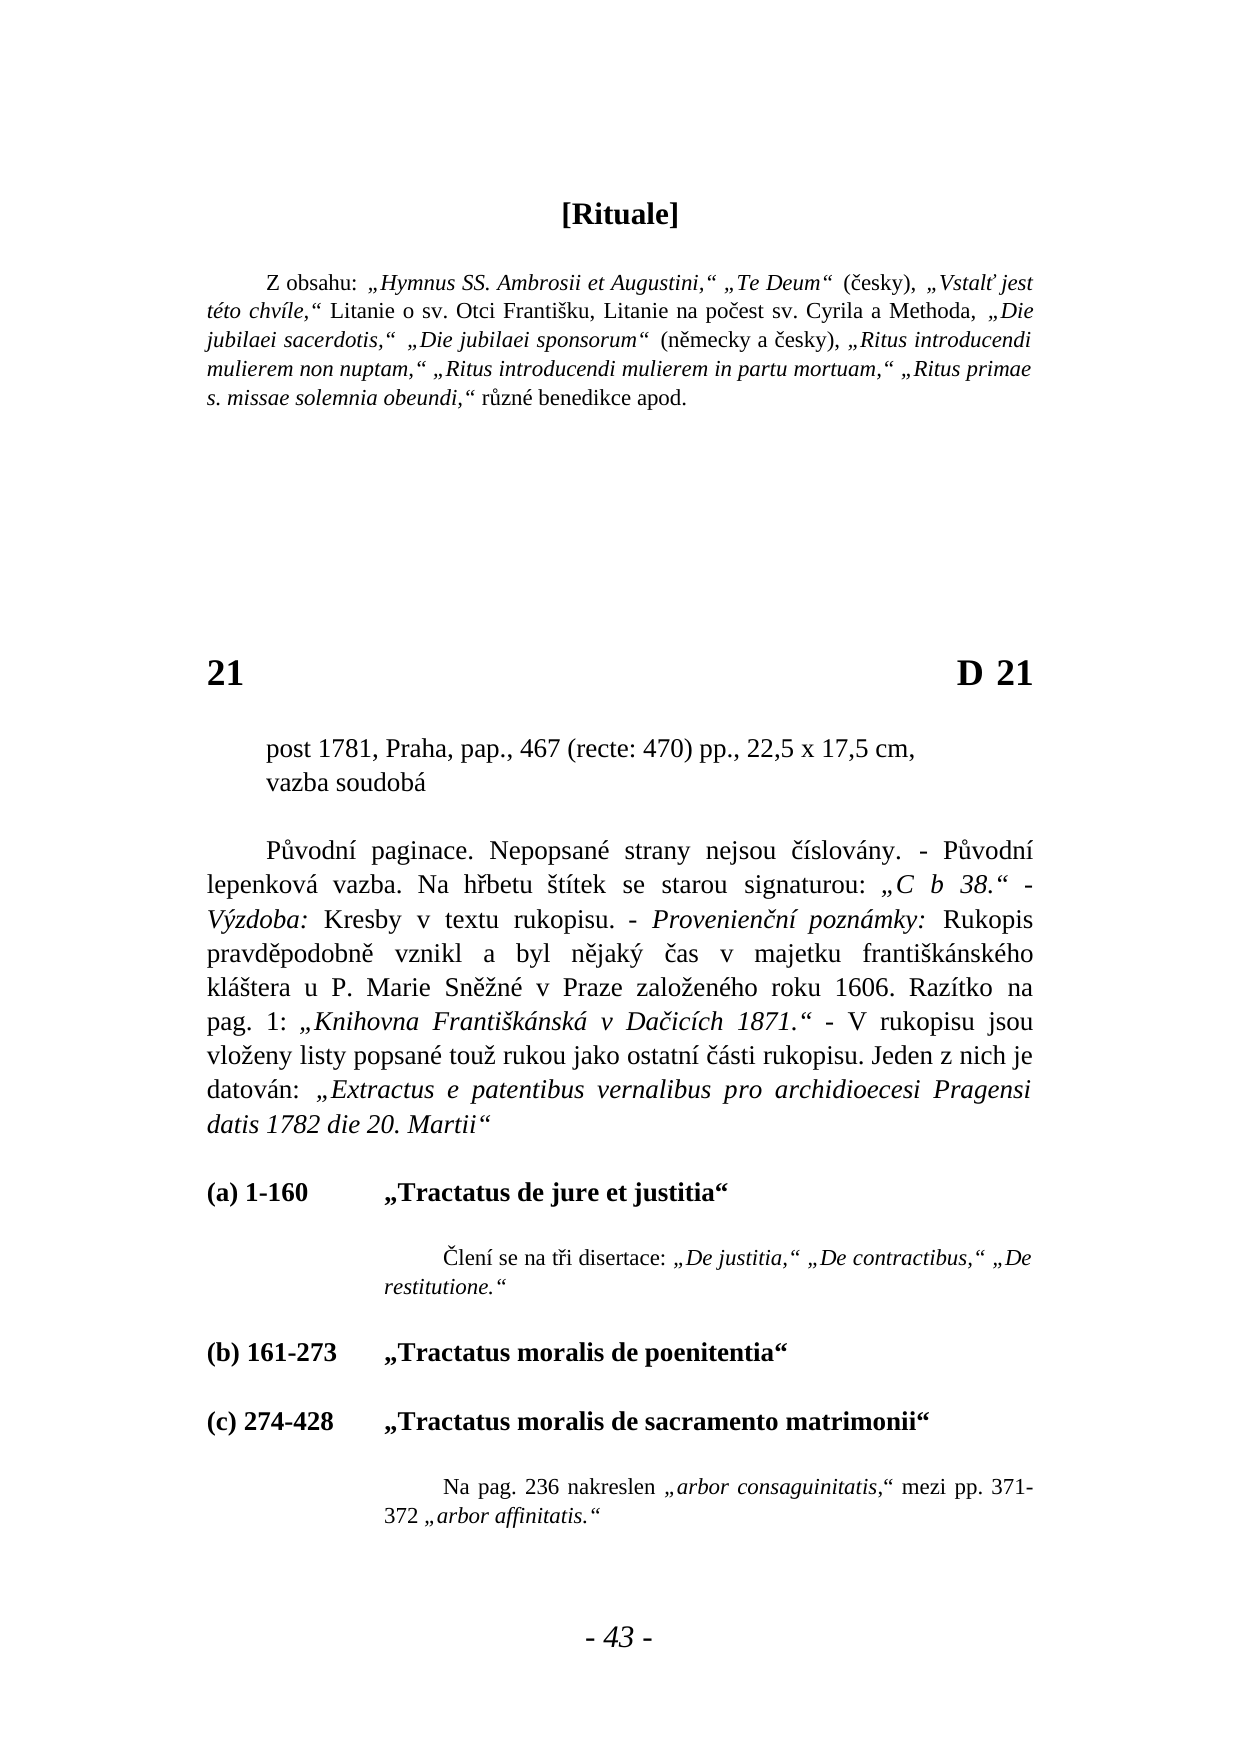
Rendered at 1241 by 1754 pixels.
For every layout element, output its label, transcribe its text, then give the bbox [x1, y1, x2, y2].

text [Rituale] [207, 195, 1033, 231]
text (c) 274-428 „Tractatus moralis de sacramento matrimonii“ [207, 1405, 1033, 1436]
text (b) 161-273 „Tractatus moralis de poenitentia“ [207, 1336, 1033, 1368]
text Člení se na tři disertace: „De justitia,“ „De contractibus,“ „De restitutione.“ [384, 1244, 1033, 1300]
text Na pag. 236 nakreslen „arbor consaguinitatis,“ mezi pp. 371-372 „arbor affinitatis.“ [384, 1473, 1033, 1528]
text (a) 1-160 „Tractatus de jure et justitia“ [207, 1176, 1033, 1207]
text Z obsahu: „Hymnus SS. Ambrosii et Augustini,“ „Te Deum“ (česky), „Vstalť jest této chvíle,“ Litanie o sv. Otci Františku, Litanie na počest sv. Cyrila a Methoda, „Die jubilaei sacerdotis,“ „Die jubilaei sponsorum“ (německy a česky), „Ritus introducendi mulierem non nuptam,“ „Ritus introducendi mulierem in partu mortuam,“ „Ritus primae s. missae solemnia obeundi,“ různé benedikce apod. [207, 268, 1033, 411]
text Původní paginace. Nepopsané strany nejsou číslovány. - Původní lepenková vazba. Na hřbetu štítek se starou signaturou: „C b 38.“ - Výzdoba: Kresby v textu rukopisu. - Provenienční poznámky: Rukopis pravděpodobně vznikl a byl nějaký čas v majetku františkánského kláštera u P. Marie Sněžné v Praze založeného roku 1606. Razítko na pag. 1: „Knihovna Františkánská v Dačicích 1871.“ - V rukopisu jsou vloženy listy popsané touž rukou jako ostatní části rukopisu. Jeden z nich je datován: „Extractus e patentibus vernalibus pro archidioecesi Pragensi datis 1782 die 20. Martii“ [207, 834, 1033, 1139]
text 21 D 21 [207, 650, 1033, 693]
text post 1781, Praha, pap., 467 (recte: 470) pp., 22,5 x 17,5 cm, vazba soudobá [266, 732, 1033, 797]
